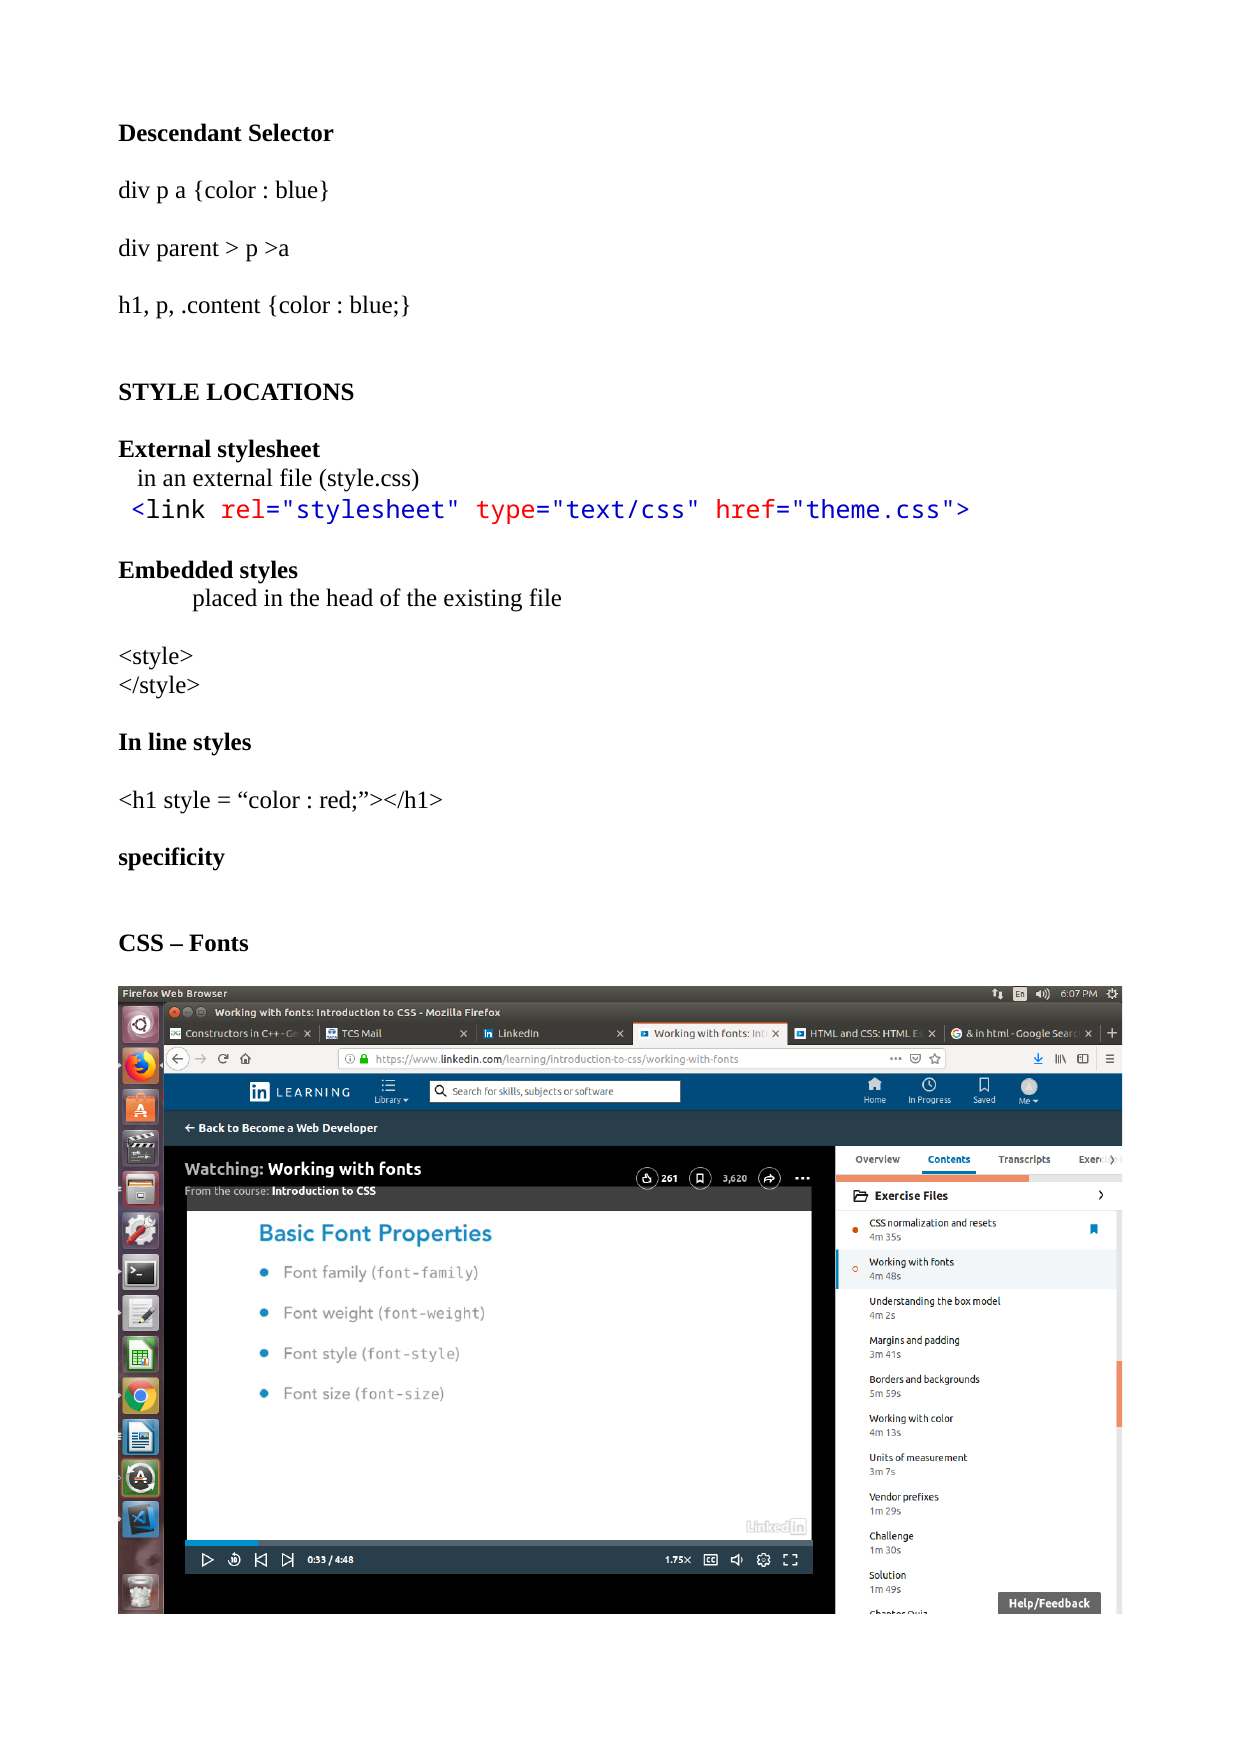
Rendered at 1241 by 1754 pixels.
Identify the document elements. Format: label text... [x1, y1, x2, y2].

text In line styles [118, 727, 1122, 756]
text </style> [118, 670, 1122, 698]
text placed in the head of the existing file [118, 583, 1122, 612]
picture [118, 986, 1123, 1614]
text div parent > p >a [118, 233, 1122, 262]
text <style> [118, 641, 1122, 670]
text <h1 style = “color : red;”></h1> [118, 785, 1122, 813]
text STYLE LOCATIONS [118, 377, 1122, 406]
text External stylesheet [118, 434, 1122, 463]
text CSS – Fonts [118, 928, 1122, 957]
text in an external file (style.css) [118, 463, 1122, 492]
text specificity [118, 842, 1122, 871]
text h1, p, .content {color : blue;} [118, 291, 1122, 319]
text Embedded styles [118, 555, 1122, 583]
text div p a {color : blue} [118, 176, 1122, 204]
text <link rel="stylesheet" type="text/css" href="theme.css"> [118, 492, 1122, 526]
text Descendant Selector [118, 118, 1122, 147]
